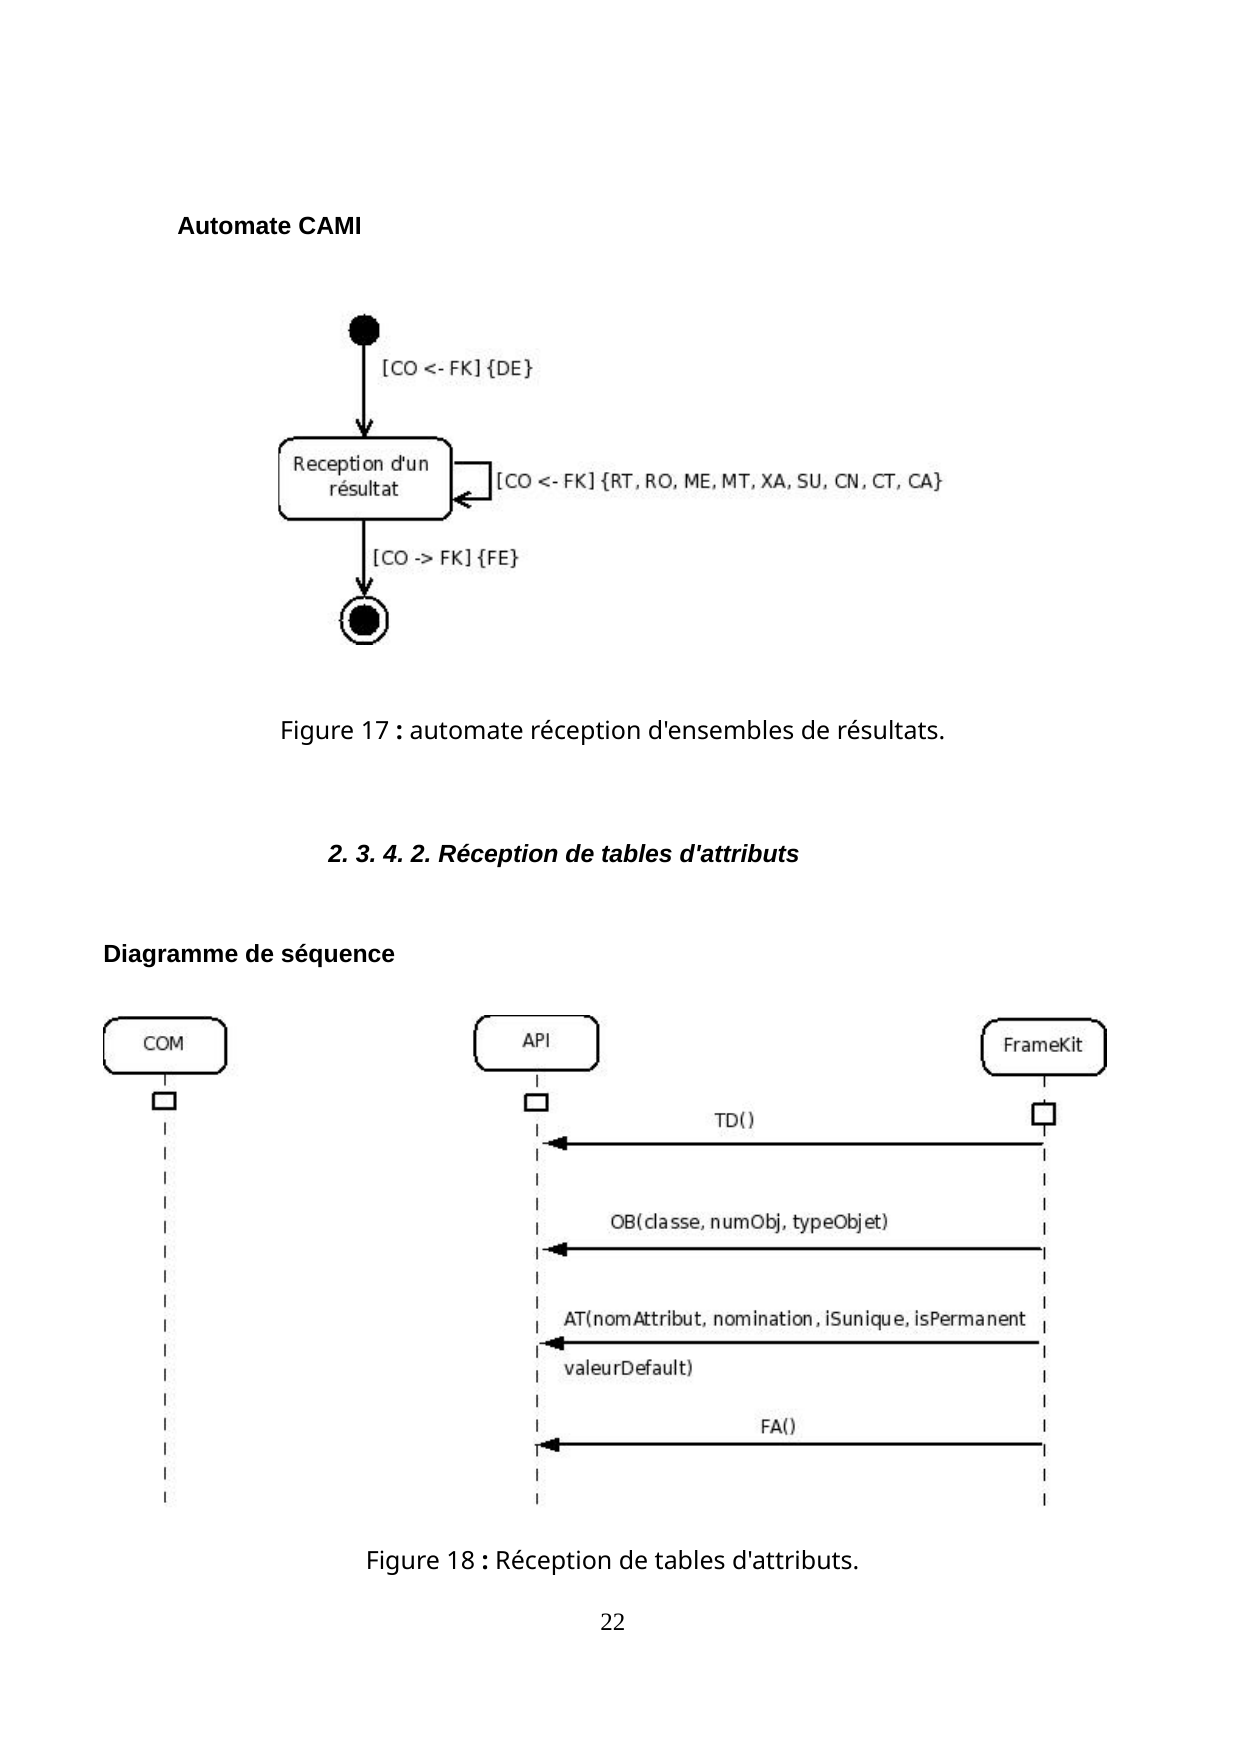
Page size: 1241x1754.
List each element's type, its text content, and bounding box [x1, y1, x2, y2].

picture [278, 286, 947, 645]
text Figure 17 : automate réception d'ensembles de résultats. [103, 712, 1122, 746]
subtitle Diagramme de séquence [103, 939, 1122, 968]
subtitle Automate CAMI [103, 211, 1122, 240]
picture [103, 1015, 1107, 1509]
text Figure 18 : Réception de tables d'attributs. [103, 1543, 1122, 1577]
subtitle 2. 3. 4. 2. Réception de tables d'attributs [291, 839, 1122, 868]
